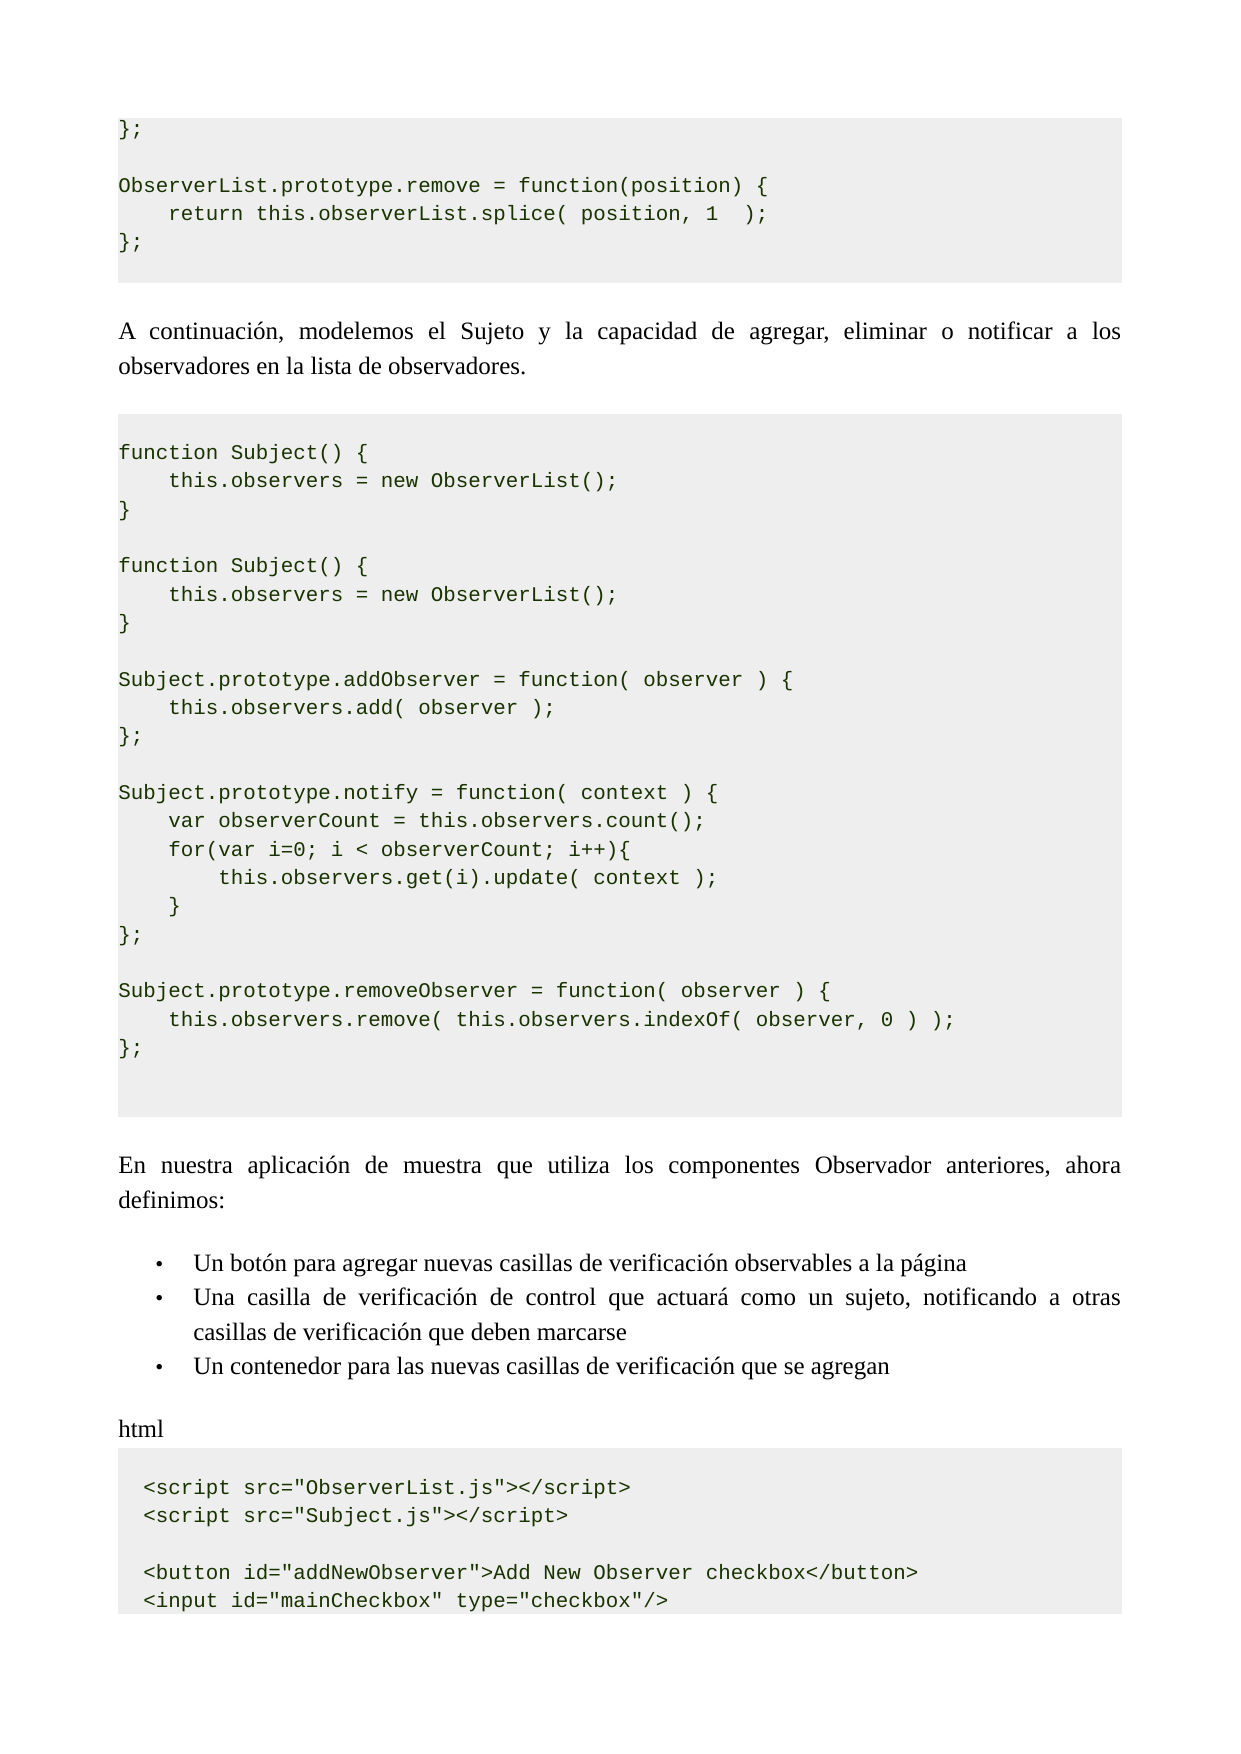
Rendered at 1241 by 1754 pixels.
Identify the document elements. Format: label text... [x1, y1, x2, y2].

text function Subject() { [118, 555, 1122, 579]
list Una casilla de verificación de control que actuará como un sujeto, notificando a otras casillas de verificación que deben marcarse [156, 1282, 1122, 1345]
text Subject.prototype.addObserver = function( observer ) { [118, 669, 1122, 692]
text <script src="Subject.js"></script> [118, 1505, 1122, 1529]
text this.observers = new ObserverList(); [118, 584, 1122, 607]
text } [118, 612, 1122, 636]
text for(var i=0; i < observerCount; i++){ [118, 839, 1122, 862]
text } [118, 499, 1122, 522]
text var observerCount = this.observers.count(); [118, 810, 1122, 834]
text <input id="mainCheckbox" type="checkbox"/> [118, 1590, 1122, 1614]
text A continuación, modelemos el Sujeto y la capacidad de agregar, eliminar o notificar a los observadores en la lista de observadores. [118, 316, 1122, 380]
text this.observers = new ObserverList(); [118, 470, 1122, 494]
text html [118, 1414, 1122, 1443]
text }; [118, 118, 1122, 142]
text Subject.prototype.notify = function( context ) { [118, 782, 1122, 806]
text }; [118, 924, 1122, 947]
text }; [118, 231, 1122, 255]
text function Subject() { [118, 442, 1122, 466]
text ObserverList.prototype.remove = function(position) { [118, 175, 1122, 198]
text }; [118, 1037, 1122, 1061]
text En nuestra aplicación de muestra que utiliza los componentes Observador anteriores, ahora definimos: [118, 1150, 1122, 1214]
text } [118, 895, 1122, 919]
text }; [118, 725, 1122, 749]
text this.observers.add( observer ); [118, 697, 1122, 721]
list Un contenedor para las nuevas casillas de verificación que se agregan [156, 1351, 1122, 1380]
text this.observers.remove( this.observers.indexOf( observer, 0 ) ); [118, 1009, 1122, 1032]
list Un botón para agregar nuevas casillas de verificación observables a la página [156, 1248, 1122, 1276]
text this.observers.get(i).update( context ); [118, 867, 1122, 891]
text Subject.prototype.removeObserver = function( observer ) { [118, 980, 1122, 1004]
text return this.observerList.splice( position, 1 ); [118, 203, 1122, 227]
text <script src="ObserverList.js"></script> [118, 1477, 1122, 1500]
text <button id="addNewObserver">Add New Observer checkbox</button> [118, 1562, 1122, 1585]
